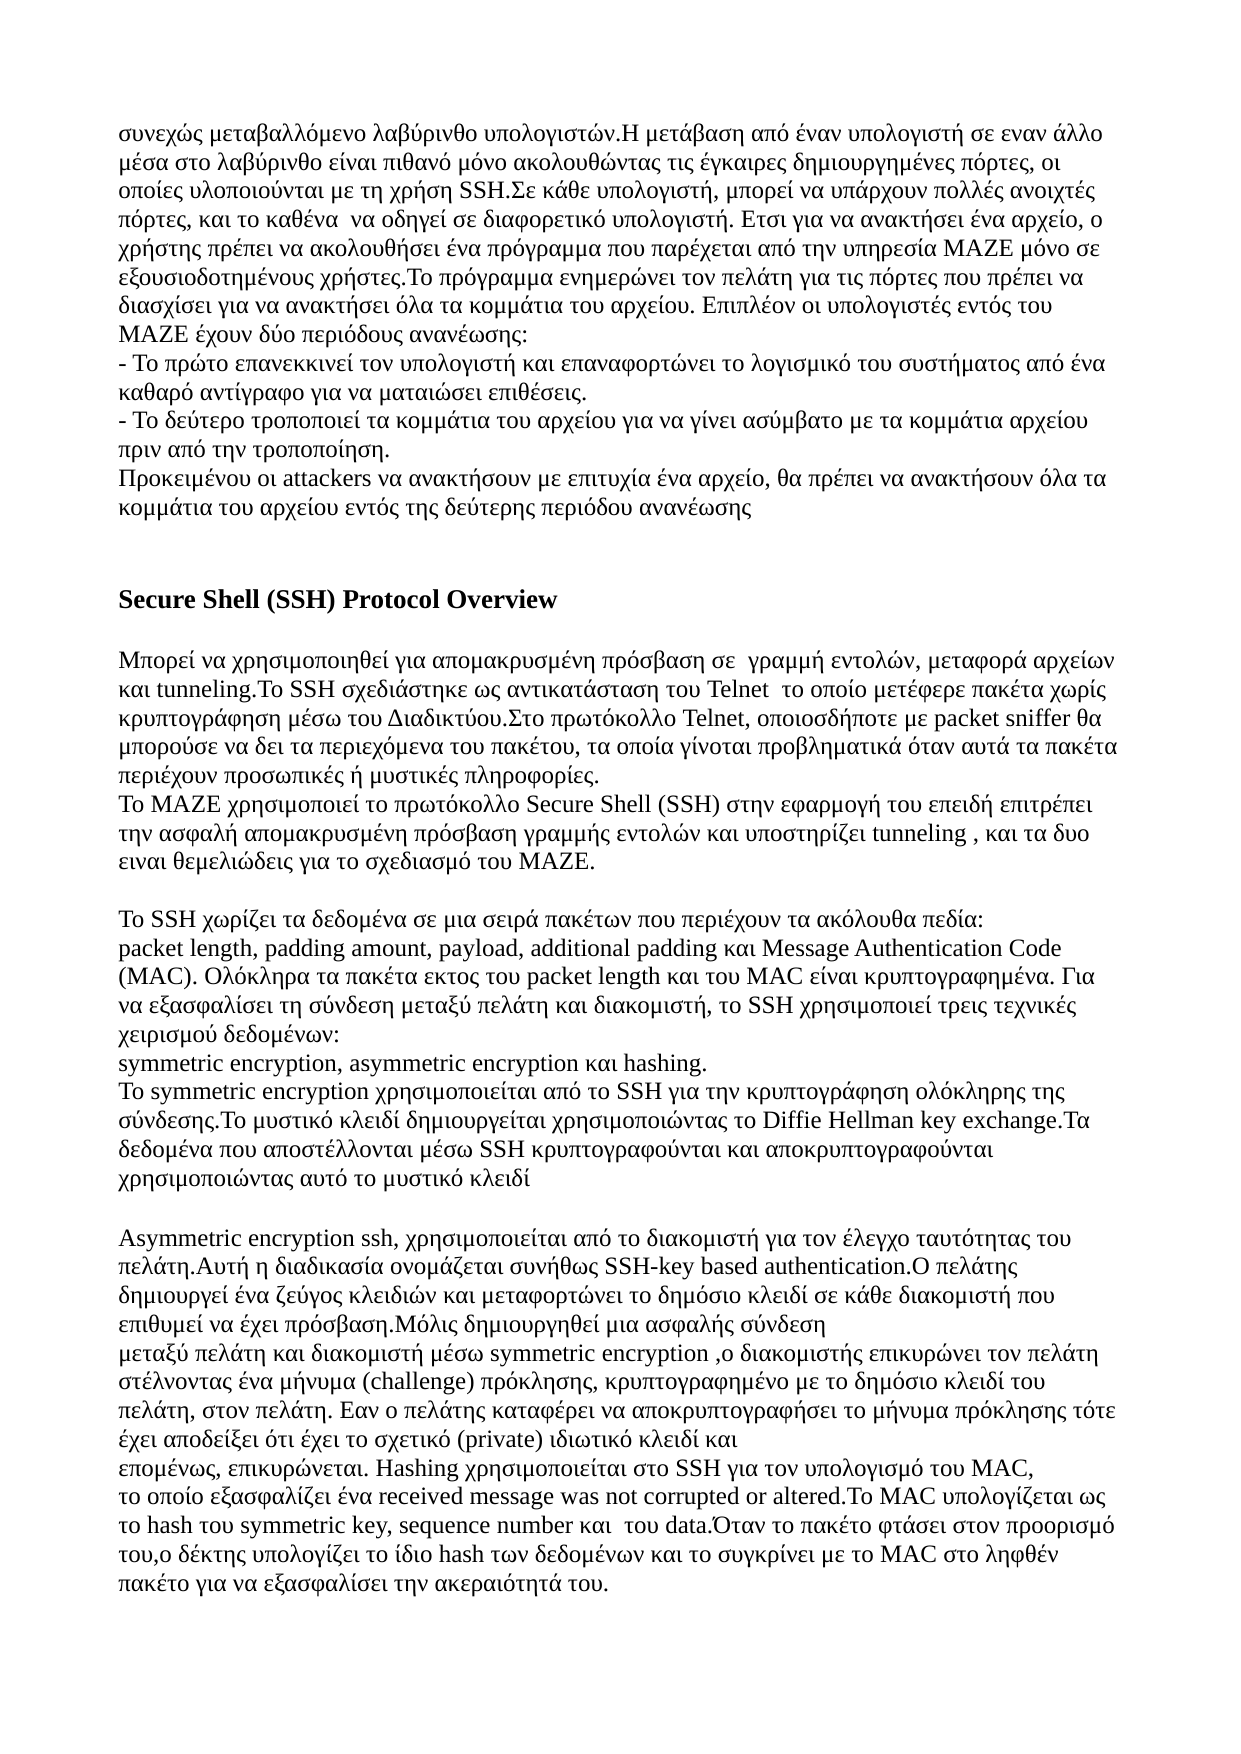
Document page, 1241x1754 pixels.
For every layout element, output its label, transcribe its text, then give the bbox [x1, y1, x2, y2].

text το οποίο εξασφαλίζει ένα received message was not corrupted or altered.Το MAC υπολογίζεται ως το hash του symmetric key, sequence number και του data.Όταν το πακέτο φτάσει στον προορισμό του,ο δέκτης υπολογίζει το ίδιο hash των δεδομένων και το συγκρίνει με το MAC στο ληφθέν πακέτο για να εξασφαλίσει την ακεραιότητά του. [118, 1481, 1122, 1596]
text - Το πρώτο επανεκκινεί τον υπολογιστή και επαναφορτώνει το λογισμικό του συστήματος από ένα καθαρό αντίγραφο για να ματαιώσει επιθέσεις. [118, 348, 1122, 406]
text Προκειμένου οι attackers να ανακτήσουν με επιτυχία ένα αρχείο, θα πρέπει να ανακτήσουν όλα τα κομμάτια του αρχείου εντός της δεύτερης περιόδου ανανέωσης [118, 463, 1122, 521]
text packet length, padding amount, payload, additional padding και Message Authentication Code (MAC). Ολόκληρα τα πακέτα εκτος του packet length και του MAC είναι κρυπτογραφημένα. Για να εξασφαλίσει τη σύνδεση μεταξύ πελάτη και διακομιστή, το SSH χρησιμοποιεί τρεις τεχνικές χειρισμού δεδομένων: [118, 933, 1122, 1048]
text συνεχώς μεταβαλλόμενο λαβύρινθο υπολογιστών.Η μετάβαση από έναν υπολογιστή σε εναν άλλο μέσα στο λαβύρινθο είναι πιθανό μόνο ακολουθώντας τις έγκαιρες δημιουργημένες πόρτες, οι οποίες υλοποιούνται με τη χρήση SSH.Σε κάθε υπολογιστή, μπορεί να υπάρχουν πολλές ανοιχτές πόρτες, και το καθένα να οδηγεί σε διαφορετικό υπολογιστή. Ετσι για να ανακτήσει ένα αρχείο, ο χρήστης πρέπει να ακολουθήσει ένα πρόγραμμα που παρέχεται από την υπηρεσία MAZE μόνο σε εξουσιοδοτημένους χρήστες.Το πρόγραμμα ενημερώνει τον πελάτη για τις πόρτες που πρέπει να διασχίσει για να ανακτήσει όλα τα κομμάτια του αρχείου. Επιπλέον οι υπολογιστές εντός του MAZE έχουν δύο περιόδους ανανέωσης: [118, 118, 1122, 348]
text επομένως, επικυρώνεται. Hashing χρησιμοποιείται στο SSH για τον υπολογισμό του MAC, [118, 1453, 1122, 1481]
text - Το δεύτερο τροποποιεί τα κομμάτια του αρχείου για να γίνει ασύμβατο με τα κομμάτια αρχείου πριν από την τροποποίηση. [118, 406, 1122, 463]
text Το symmetric encryption χρησιμοποιείται από το SSH για την κρυπτογράφηση ολόκληρης της σύνδεσης.Το μυστικό κλειδί δημιουργείται χρησιμοποιώντας το Diffie Hellman key exchange.Τα δεδομένα που αποστέλλονται μέσω SSH κρυπτογραφούνται και αποκρυπτογραφούνται χρησιμοποιώντας αυτό το μυστικό κλειδί [118, 1076, 1122, 1191]
text Secure Shell (SSH) Protocol Overview [118, 583, 1122, 614]
text μεταξύ πελάτη και διακομιστή μέσω symmetric encryption ,ο διακομιστής επικυρώνει τον πελάτη στέλνοντας ένα μήνυμα (challenge) πρόκλησης, κρυπτογραφημένο με το δημόσιο κλειδί του πελάτη, στον πελάτη. Εαν ο πελάτης καταφέρει να αποκρυπτογραφήσει το μήνυμα πρόκλησης τότε έχει αποδείξει ότι έχει το σχετικό (private) ιδιωτικό κλειδί και [118, 1338, 1122, 1453]
text symmetric encryption, asymmetric encryption και hashing. [118, 1048, 1122, 1076]
text Το SSH χωρίζει τα δεδομένα σε μια σειρά πακέτων που περιέχουν τα ακόλουθα πεδία: [118, 904, 1122, 933]
text Μπορεί να χρησιμοποιηθεί για απομακρυσμένη πρόσβαση σε γραμμή εντολών, μεταφορά αρχείων και tunneling.Το SSH σχεδιάστηκε ως αντικατάσταση του Telnet το οποίο μετέφερε πακέτα χωρίς κρυπτογράφηση μέσω του Διαδικτύου.Στο πρωτόκολλο Telnet, οποιοσδήποτε με packet sniffer θα μπορούσε να δει τα περιεχόμενα του πακέτου, τα οποία γίνοται προβληματικά όταν αυτά τα πακέτα περιέχουν προσωπικές ή μυστικές πληροφορίες. [118, 645, 1122, 789]
text Το MAZE χρησιμοποιεί το πρωτόκολλο Secure Shell (SSH) στην εφαρμογή του επειδή επιτρέπει την ασφαλή απομακρυσμένη πρόσβαση γραμμής εντολών και υποστηρίζει tunneling , και τα δυο ειναι θεμελιώδεις για το σχεδιασμό του MAZE. [118, 789, 1122, 875]
text Asymmetric encryption ssh, χρησιμοποιείται από το διακομιστή για τον έλεγχο ταυτότητας του πελάτη.Αυτή η διαδικασία ονομάζεται συνήθως SSH-key based authentication.Ο πελάτης δημιουργεί ένα ζεύγος κλειδιών και μεταφορτώνει το δημόσιο κλειδί σε κάθε διακομιστή που επιθυμεί να έχει πρόσβαση.Μόλις δημιουργηθεί μια ασφαλής σύνδεση [118, 1223, 1122, 1338]
